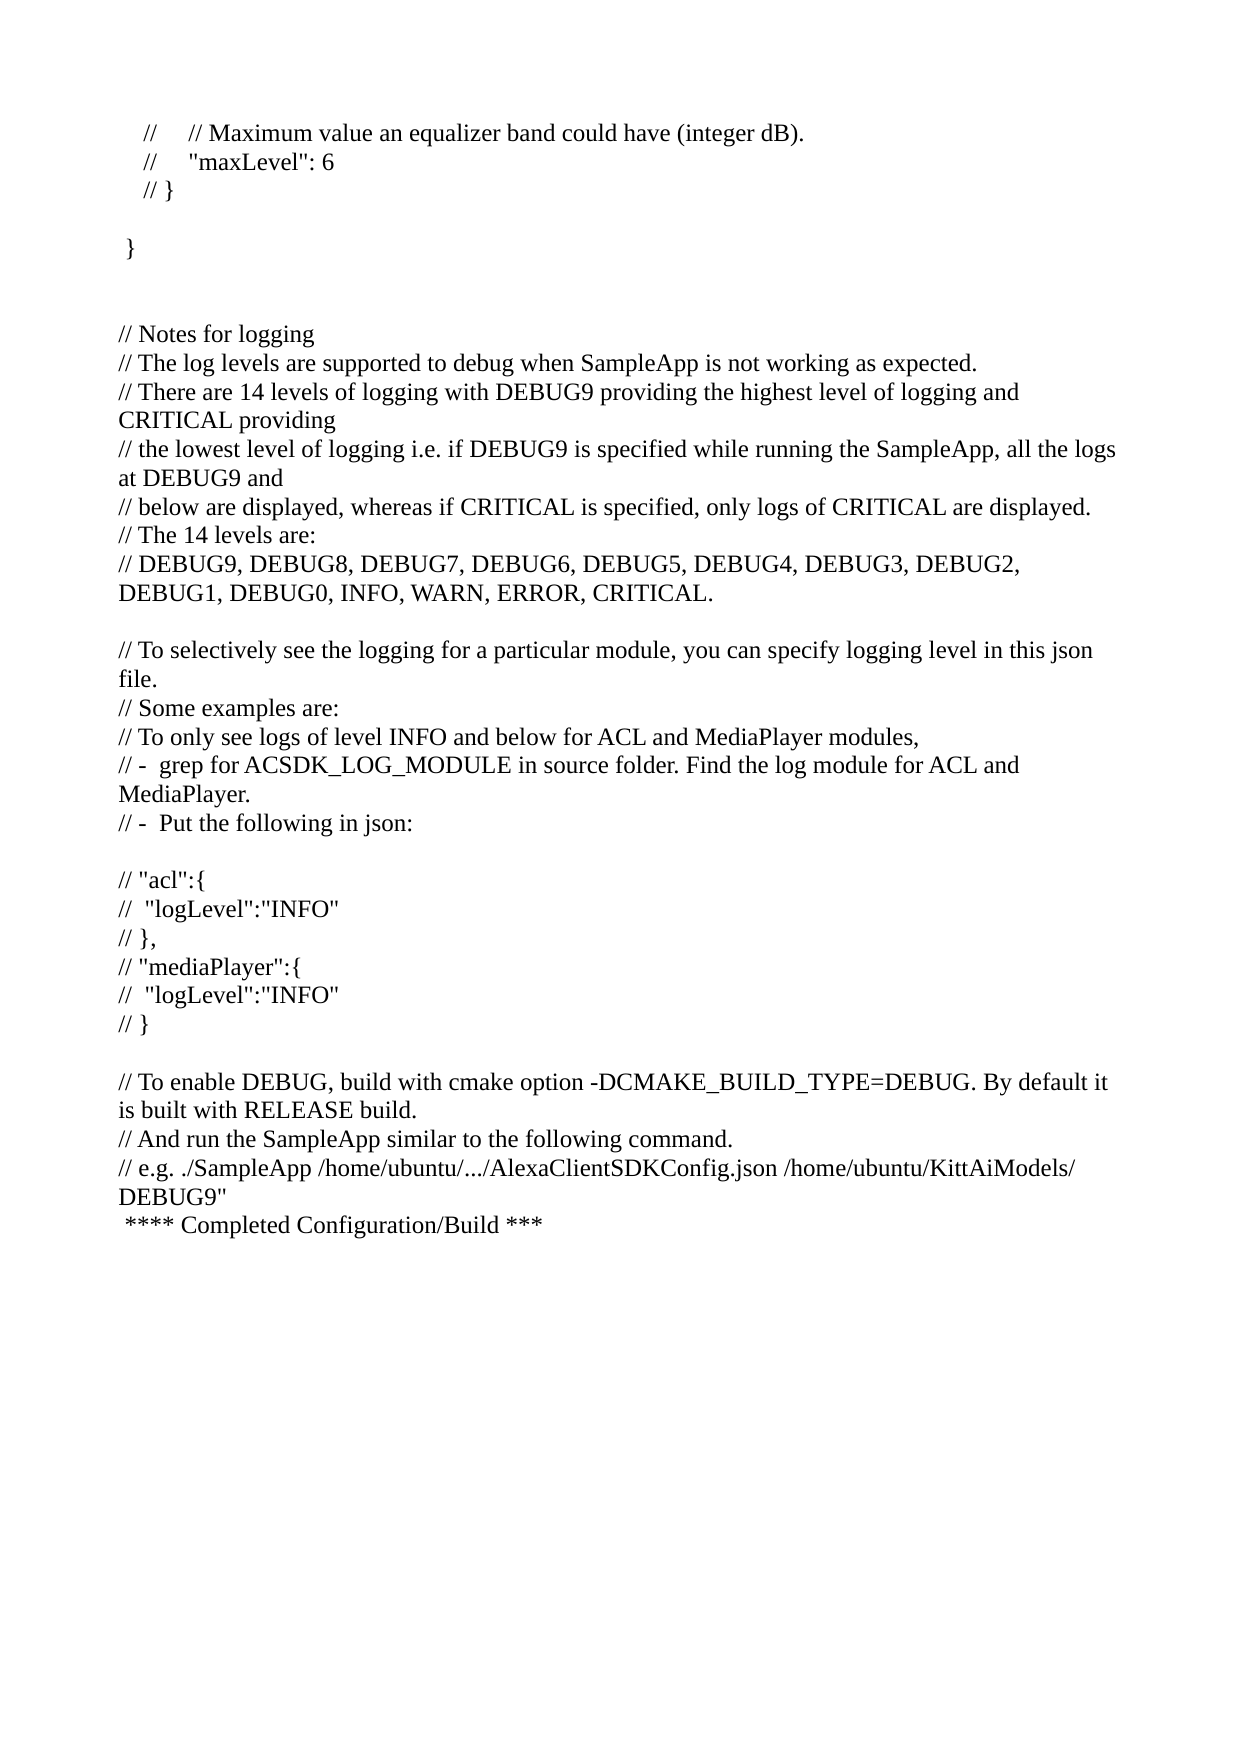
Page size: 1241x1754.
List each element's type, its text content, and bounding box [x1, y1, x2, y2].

text // To enable DEBUG, build with cmake option -DCMAKE_BUILD_TYPE=DEBUG. By default it is built with RELEASE build. [118, 1067, 1122, 1124]
text // Some examples are: [118, 693, 1122, 722]
text // }, [118, 923, 1122, 952]
text // } [118, 1009, 1122, 1038]
text // DEBUG9, DEBUG8, DEBUG7, DEBUG6, DEBUG5, DEBUG4, DEBUG3, DEBUG2, DEBUG1, DEBUG0, INFO, WARN, ERROR, CRITICAL. [118, 549, 1122, 607]
text // } [118, 176, 1122, 204]
text // "logLevel":"INFO" [118, 981, 1122, 1009]
text // Notes for logging [118, 319, 1122, 348]
text // "logLevel":"INFO" [118, 894, 1122, 923]
text // - grep for ACSDK_LOG_MODULE in source folder. Find the log module for ACL and MediaPlayer. [118, 751, 1122, 808]
text } [118, 233, 1122, 262]
text // below are displayed, whereas if CRITICAL is specified, only logs of CRITICAL are displayed. [118, 492, 1122, 521]
text // And run the SampleApp similar to the following command. [118, 1124, 1122, 1153]
text // e.g. ./SampleApp /home/ubuntu/.../AlexaClientSDKConfig.json /home/ubuntu/KittAiModels/ DEBUG9" [118, 1153, 1122, 1211]
text // "mediaPlayer":{ [118, 952, 1122, 981]
text // "maxLevel": 6 [118, 147, 1122, 176]
text // The 14 levels are: [118, 521, 1122, 549]
text // // Maximum value an equalizer band could have (integer dB). [118, 118, 1122, 147]
text // The log levels are supported to debug when SampleApp is not working as expected. [118, 348, 1122, 377]
text // There are 14 levels of logging with DEBUG9 providing the highest level of logging and CRITICAL providing [118, 377, 1122, 434]
text **** Completed Configuration/Build *** [118, 1211, 1122, 1239]
text // To only see logs of level INFO and below for ACL and MediaPlayer modules, [118, 722, 1122, 751]
text // To selectively see the logging for a particular module, you can specify logging level in this json file. [118, 636, 1122, 693]
text // - Put the following in json: [118, 808, 1122, 837]
text // the lowest level of logging i.e. if DEBUG9 is specified while running the SampleApp, all the logs at DEBUG9 and [118, 434, 1122, 492]
text // "acl":{ [118, 866, 1122, 894]
